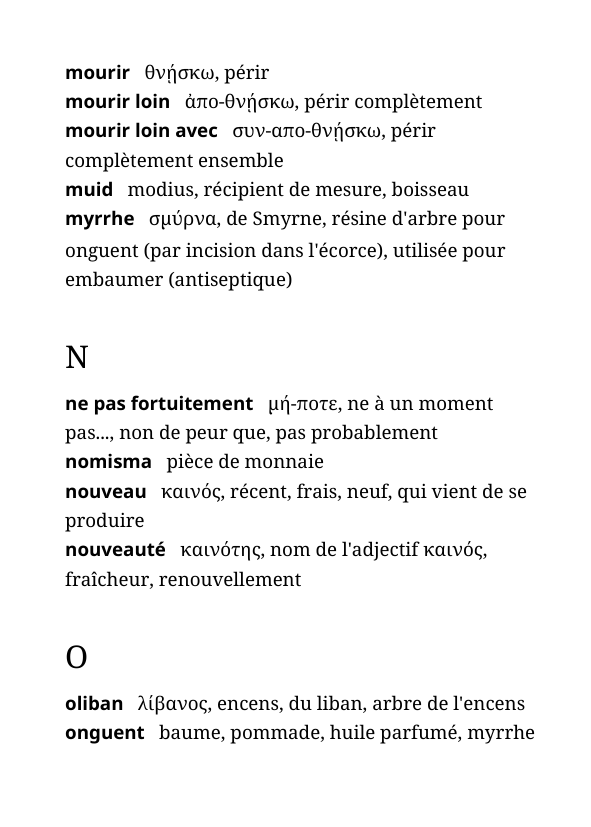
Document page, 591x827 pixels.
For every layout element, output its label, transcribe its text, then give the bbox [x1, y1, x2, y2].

text mourir loin avec συν-απο-θνῄσκω, périr complètement ensemble [65, 118, 543, 172]
text oliban λίβανος, encens, du liban, arbre de l'encens [65, 690, 543, 715]
text ne pas fortuitement μή-ποτε, ne à un moment pas..., non de peur que, pas probablement [65, 390, 543, 445]
text myrrhe σμύρνα, ﻿de Smyrne, résine d'arbre pour onguent (par incision dans l'écorce), utilisée pour embaumer (antiseptique) [65, 205, 543, 292]
subtitle O [65, 635, 543, 677]
text nomisma pièce de monnaie [65, 449, 543, 474]
text mourir loin ἀπο-θνῄσκω, périr complètement [65, 88, 543, 114]
text muid modius, récipient de mesure, boisseau [65, 176, 543, 202]
text nouveauté καινότης, nom de l'adjectif καινός, fraîcheur, renouvellement [65, 537, 543, 591]
text onguent baume, pommade, huile parfumé, myrrhe [65, 719, 543, 744]
text mourir θνῄσκω, périr [65, 59, 543, 84]
text nouveau καινός, récent, frais, neuf, qui vient de se produire [65, 478, 543, 533]
subtitle N [65, 335, 543, 378]
